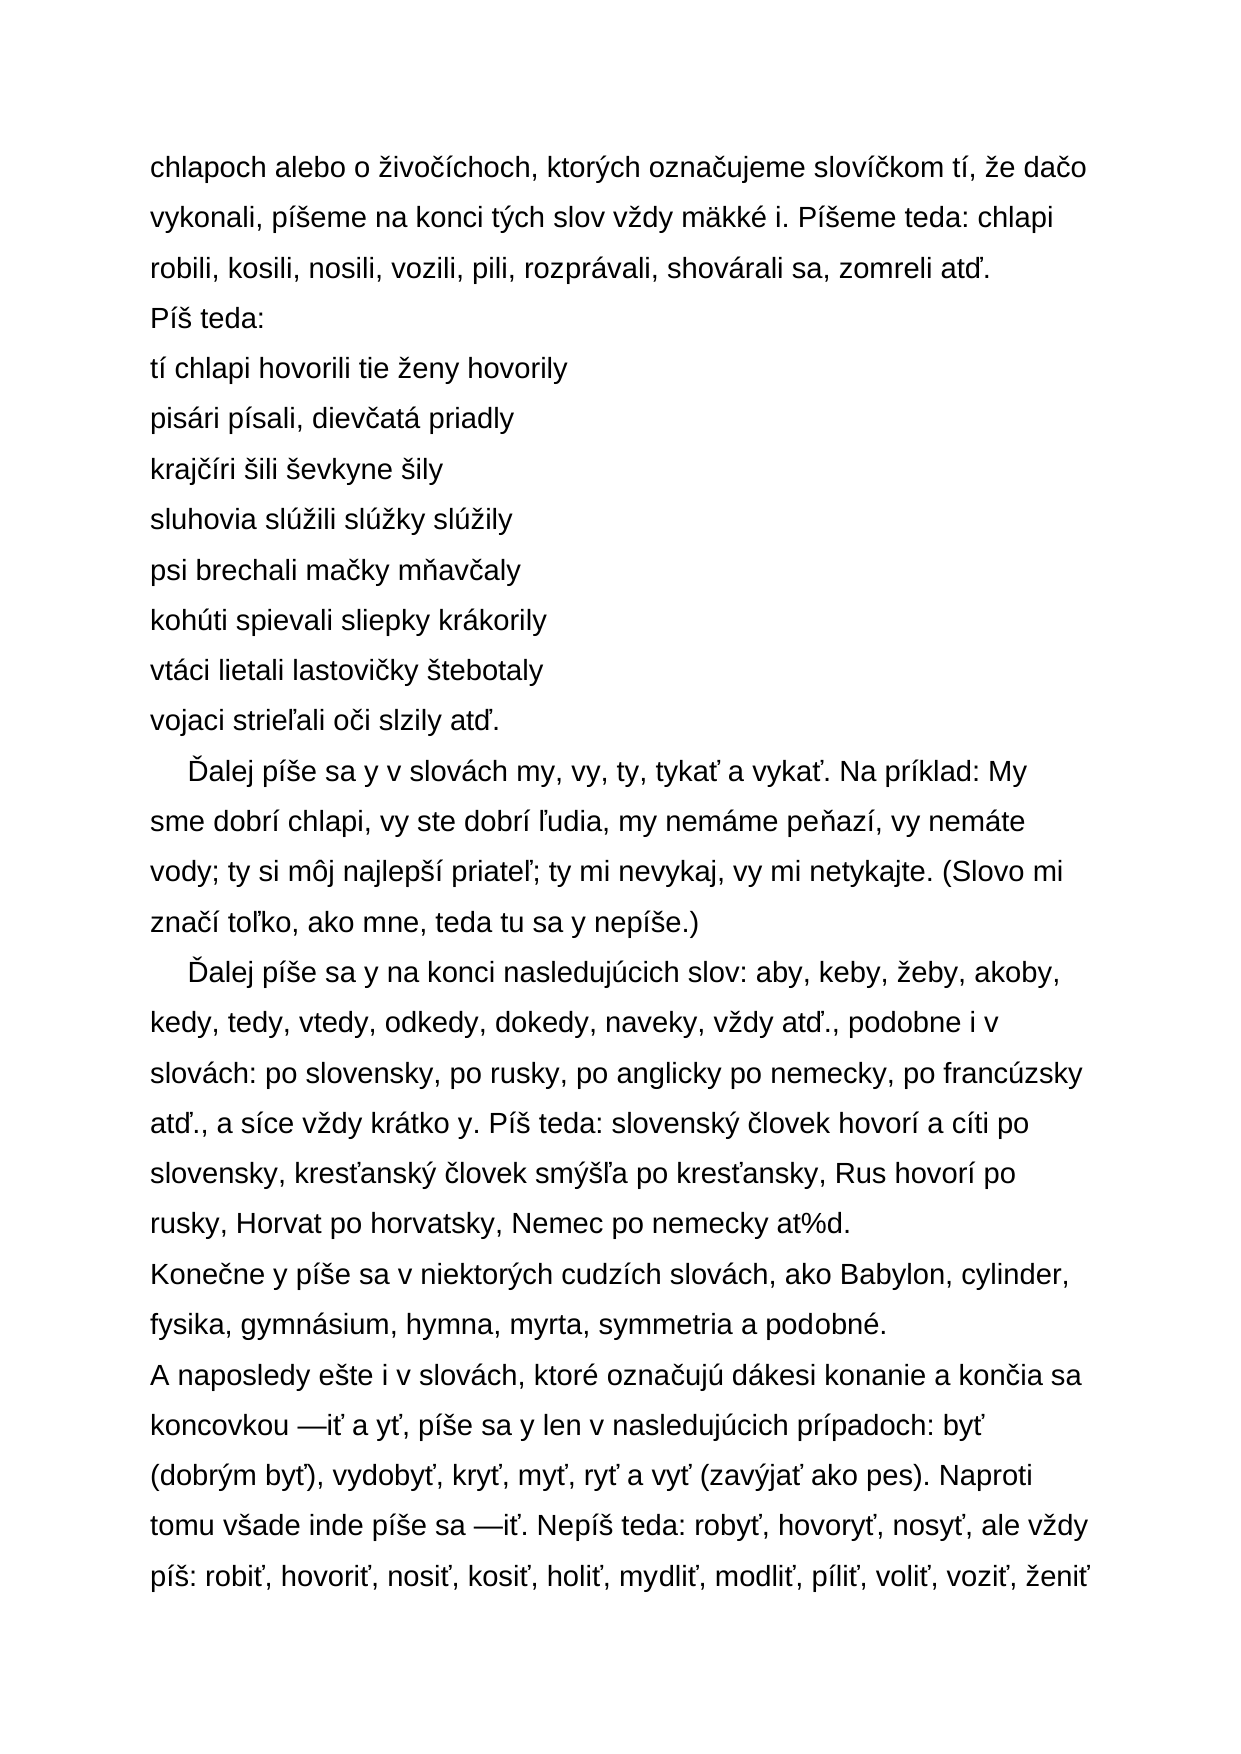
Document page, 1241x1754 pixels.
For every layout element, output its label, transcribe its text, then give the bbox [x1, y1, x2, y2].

text Píš teda: [150, 301, 1091, 334]
text Konečne y píše sa v niektorých cudzích slovách, ako Babylon, cylinder, fysika, gymnásium, hymna, myrta, symmetria a podobné. [150, 1257, 1091, 1341]
text A naposledy ešte i v slovách, ktoré ozna­čujú dákesi konanie a končia sa koncovkou —iť a yť, píše sa y len v nasledujúcich prípadoch: byť (dobrým byť), vydobyť, kryť, myť, ryť a vyť (zavýjať ako pes). Naproti tomu všade inde píše sa —iť. Ne­píš teda: robyť, hovoryť, nosyť, ale vždy píš: robiť, hovoriť, nosiť, kosiť, holiť, my­dliť, modliť, píliť, voliť, voziť, ženiť [150, 1357, 1091, 1592]
text psi brechali mačky mňavčaly [150, 552, 1091, 586]
text Ďalej píše sa y v slovách my, vy, ty, tykať a vykať. Na príklad: My sme dobrí chlapi, vy ste dobrí ľudia, my nemáme pe­ňazí, vy nemáte vody; ty si môj najlepší priateľ; ty mi nevykaj, vy mi netykajte. (Slovo mi značí toľko, ako mne, teda tu sa y nepíše.) [150, 754, 1091, 938]
text tí chlapi hovorili tie ženy hovorily [150, 351, 1091, 385]
text sluhovia slúžili slúžky slúžily [150, 502, 1091, 536]
text chlapoch alebo o živočíchoch, ktorých označujeme slo­víčkom tí, že dačo vykonali, píšeme na konci tých slov vždy mäkké i. Píšeme teda: chlapi robili, kosili, nosili, vozili, pili, roz­právali, shovárali sa, zomreli atď. [150, 150, 1091, 284]
text vtáci lietali lastovičky štebotaly [150, 653, 1091, 687]
text kohúti spievali sliepky krákorily [150, 603, 1091, 636]
text krajčíri šili ševkyne šily [150, 452, 1091, 485]
text Ďalej píše sa y na konci nasledujúcich slov: aby, keby, žeby, akoby, kedy, tedy, vtedy, odkedy, dokedy, naveky, vždy atď., podobne i v slovách: po slovensky, po rusky, po anglicky po nemecky, po francúzsky atď., a síce vždy krátko y. Píš teda: slovenský človek hovorí a cíti po slovensky, kresťanský človek smýšľa po kresťansky, Rus hovorí po rusky, Horvat po horvatsky, Nemec po nemecky at%d. [150, 955, 1091, 1240]
text pisári písali, dievčatá priadly [150, 402, 1091, 435]
text vojaci strieľali oči slzily atď. [150, 703, 1091, 737]
